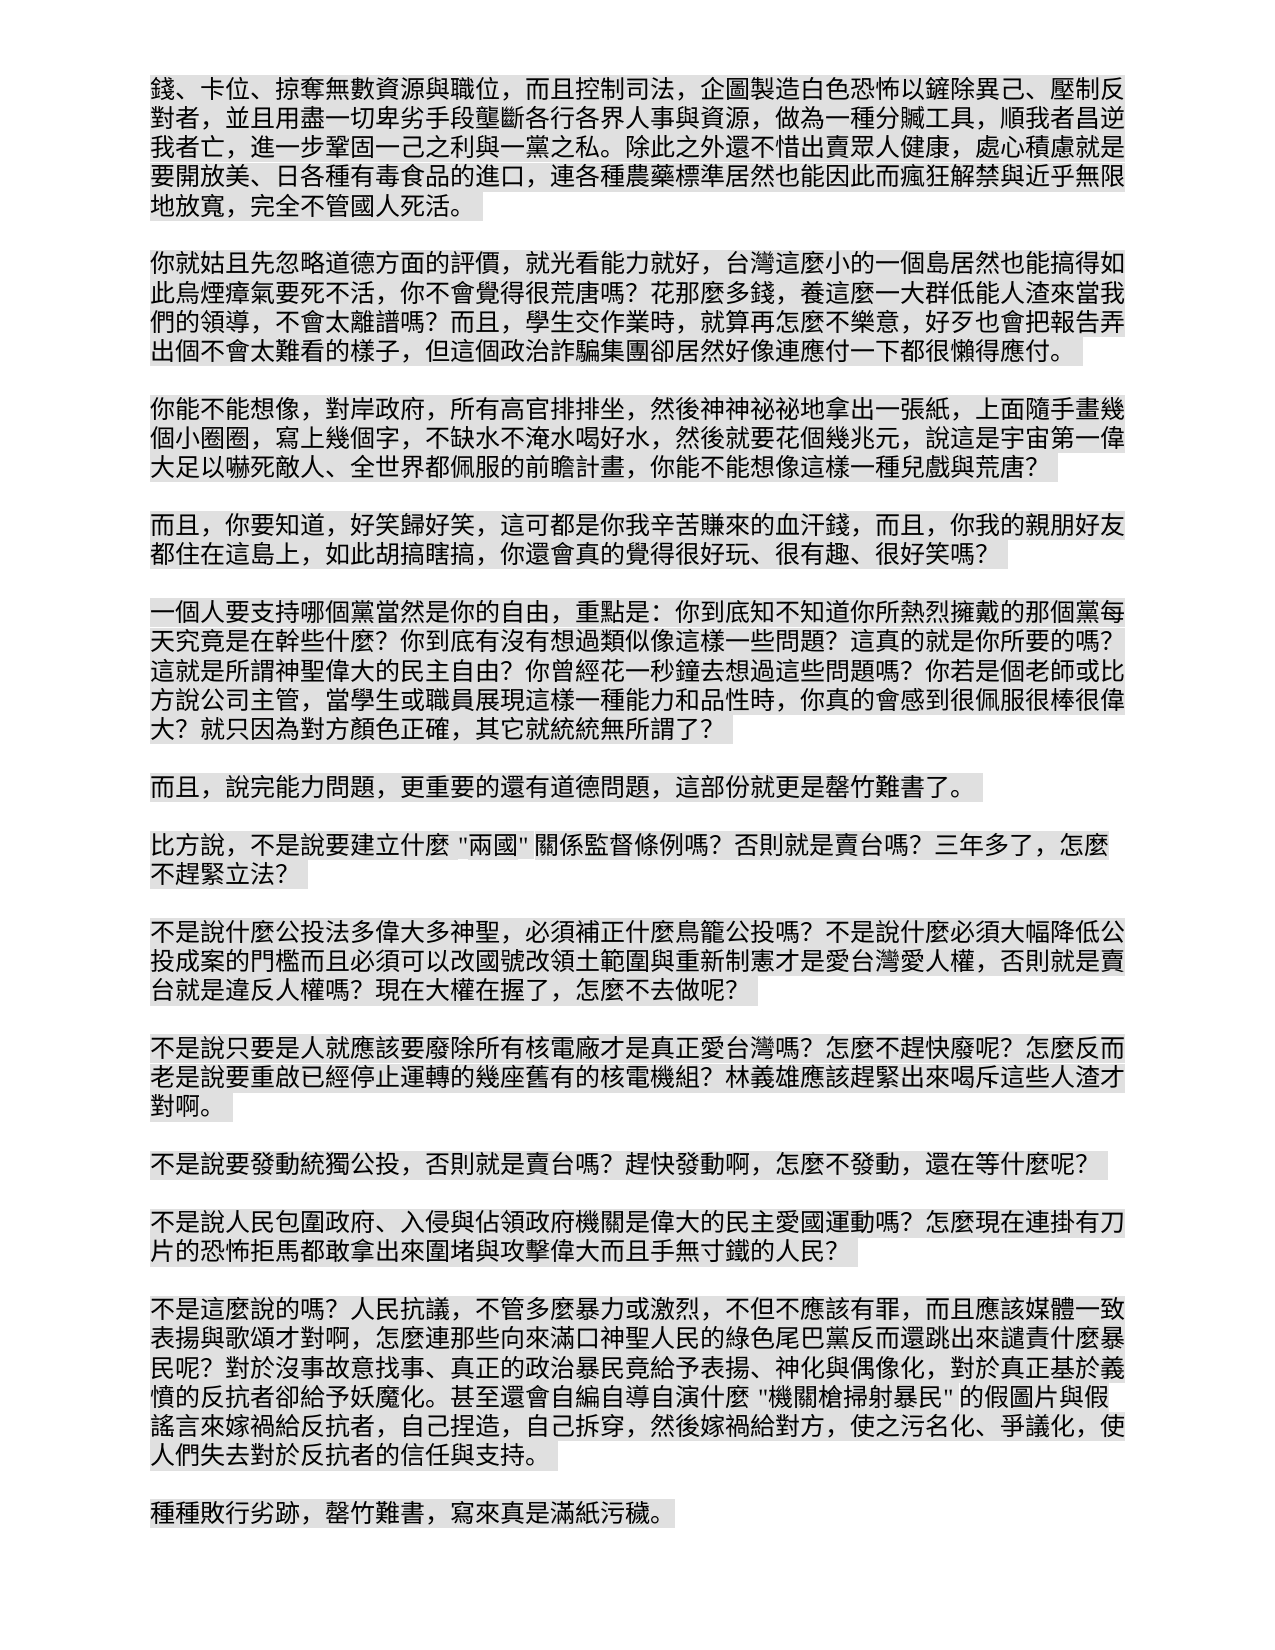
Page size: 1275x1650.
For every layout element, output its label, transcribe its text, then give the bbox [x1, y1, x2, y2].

text 就姑且先不說道德方面是非對錯的事，就光說能力好壞吧。這十多年來，我密切關注著所謂中國崛起，關注祖國在內政、經濟與外交上的各種狀況，特別是與非洲、東協諸國的關係以及各項經濟戰略，例如大約2010年提出的 "高鐵外交"，城鎮化計劃，以及隨後不久的滬自貿區、RCEP、亞投行及一帶一路等等等，當然還有每五年一次的 "五年計劃"，現在都已經是第13個五年計劃了。這一切作為，往往讓我嘆為觀止，能力太強了！光是一帶一路就牽涉四、五十億的人口。所謂雄才大略，正是如此。 特別是中國這麼一大塊土地，長年以來每天面臨美國與西方各國往往無所不用其極、或明或暗的掣肘與破壞，竟然都還能挺住，而且持續迅速發展，實在很不簡單，這得需要多少人的智慧、毅力和努力才辦得到。 反觀台灣這個綠油油的垃圾詐騙集團，如果你跟我一樣了解他們，你一定也會很吃驚，很焦慮，這樣一群品性不端而且沒有半點能力的阿貓阿狗，居然就這樣掌握了一整個國家。我敢說，隨便找幾個品性良好的工讀生來治理這個國家都絕對勝過他們；一來無能，二來根本心不在此，這些人渣哪裏是真的想治理好一個國家，他只是渴望權力與私人暴利，這才是這個黨一切作為的 "中心思想" 與 "指導原則"，能撈就盡量撈，不撈白不撈，他怎麼可能會去思索什麼長治久安的台灣未來，這怎麼會是他們思考的重點。 因此，當你看到他們居然用兩、三天的時間，以一張像幼稚園小朋友的塗鴉作業那樣可笑的所謂前瞻計畫 (真的就只是 "一張" 紙)，居然要花費將近一兆台幣。記者們問說，你拿這麼多錢究竟是要幹啥？居然沒有一個部會首長答得上來。最後，所謂行政院發言人才給出了答案，一共就九個字："不缺水，不淹水，喝好水"。它媽的這樣的目標叫做前瞻計畫？就算是幼稚園小朋友辦家家酒也不至於這麼粗糙兒戲吧。 除了前朝既定的政策之外，這個人渣黨還做了些什麼正面的事請你告訴我。除了忙著違法亂紀瘋狂鬥爭國民黨、反蔣反中反華、捏造史實繼續洗腦與美化日本人之外，就是瘋狂撈錢、卡位、掠奪無數資源與職位，而且控制司法，企圖製造白色恐怖以鏟除異己、壓制反對者，並且用盡一切卑劣手段壟斷各行各界人事與資源，做為一種分贓工具，順我者昌逆我者亡，進一步鞏固一己之利與一黨之私。除此之外還不惜出賣眾人健康，處心積慮就是要開放美、日各種有毒食品的進口，連各種農藥標準居然也能因此而瘋狂解禁與近乎無限地放寬，完全不管國人死活。 你就姑且先忽略道德方面的評價，就光看能力就好，台灣這麼小的一個島居然也能搞得如此烏煙瘴氣要死不活，你不會覺得很荒唐嗎？花那麼多錢，養這麼一大群低能人渣來當我們的領導，不會太離譜嗎？而且，學生交作業時，就算再怎麼不樂意，好歹也會把報告弄出個不會太難看的樣子，但這個政治詐騙集團卻居然好像連應付一下都很懶得應付。 你能不能想像，對岸政府，所有高官排排坐，然後神神祕祕地拿出一張紙，上面隨手畫幾個小圈圈，寫上幾個字，不缺水不淹水喝好水，然後就要花個幾兆元，說這是宇宙第一偉大足以嚇死敵人、全世界都佩服的前瞻計畫，你能不能想像這樣一種兒戲與荒唐？ 而且，你要知道，好笑歸好笑，這可都是你我辛苦賺來的血汗錢，而且，你我的親朋好友都住在這島上，如此胡搞瞎搞，你還會真的覺得很好玩、很有趣、很好笑嗎？ 一個人要支持哪個黨當然是你的自由，重點是：你到底知不知道你所熱烈擁戴的那個黨每天究竟是在幹些什麼？你到底有沒有想過類似像這樣一些問題？這真的就是你所要的嗎？這就是所謂神聖偉大的民主自由？你曾經花一秒鐘去想過這些問題嗎？你若是個老師或比方說公司主管，當學生或職員展現這樣一種能力和品性時，你真的會感到很佩服很棒很偉大？就只因為對方顏色正確，其它就統統無所謂了？ 而且，說完能力問題，更重要的還有道德問題，這部份就更是罄竹難書了。 比方說，不是說要建立什麼 "兩國" 關係監督條例嗎？否則就是賣台嗎？三年多了，怎麼不趕緊立法？ 不是說什麼公投法多偉大多神聖，必須補正什麼鳥籠公投嗎？不是說什麼必須大幅降低公投成案的門檻而且必須可以改國號改領土範圍與重新制憲才是愛台灣愛人權，否則就是賣台就是違反人權嗎？現在大權在握了，怎麼不去做呢？ 不是說只要是人就應該要廢除所有核電廠才是真正愛台灣嗎？怎麼不趕快廢呢？怎麼反而老是說要重啟已經停止運轉的幾座舊有的核電機組？林義雄應該趕緊出來喝斥這些人渣才對啊。 不是說要發動統獨公投，否則就是賣台嗎？趕快發動啊，怎麼不發動，還在等什麼呢？ 不是說人民包圍政府、入侵與佔領政府機關是偉大的民主愛國運動嗎？怎麼現在連掛有刀片的恐怖拒馬都敢拿出來圍堵與攻擊偉大而且手無寸鐵的人民？ 不是這麼說的嗎？人民抗議，不管多麼暴力或激烈，不但不應該有罪，而且應該媒體一致表揚與歌頌才對啊，怎麼連那些向來滿口神聖人民的綠色尾巴黨反而還跳出來譴責什麼暴民呢？對於沒事故意找事、真正的政治暴民竟給予表揚、神化與偶像化，對於真正基於義憤的反抗者卻給予妖魔化。甚至還會自編自導自演什麼 "機關槍掃射暴民" 的假圖片與假謠言來嫁禍給反抗者，自己捏造，自己拆穿，然後嫁禍給對方，使之污名化、爭議化，使人們失去對於反抗者的信任與支持。 種種敗行劣跡，罄竹難書，寫來真是滿紙污穢。 [150, 75, 1125, 1528]
